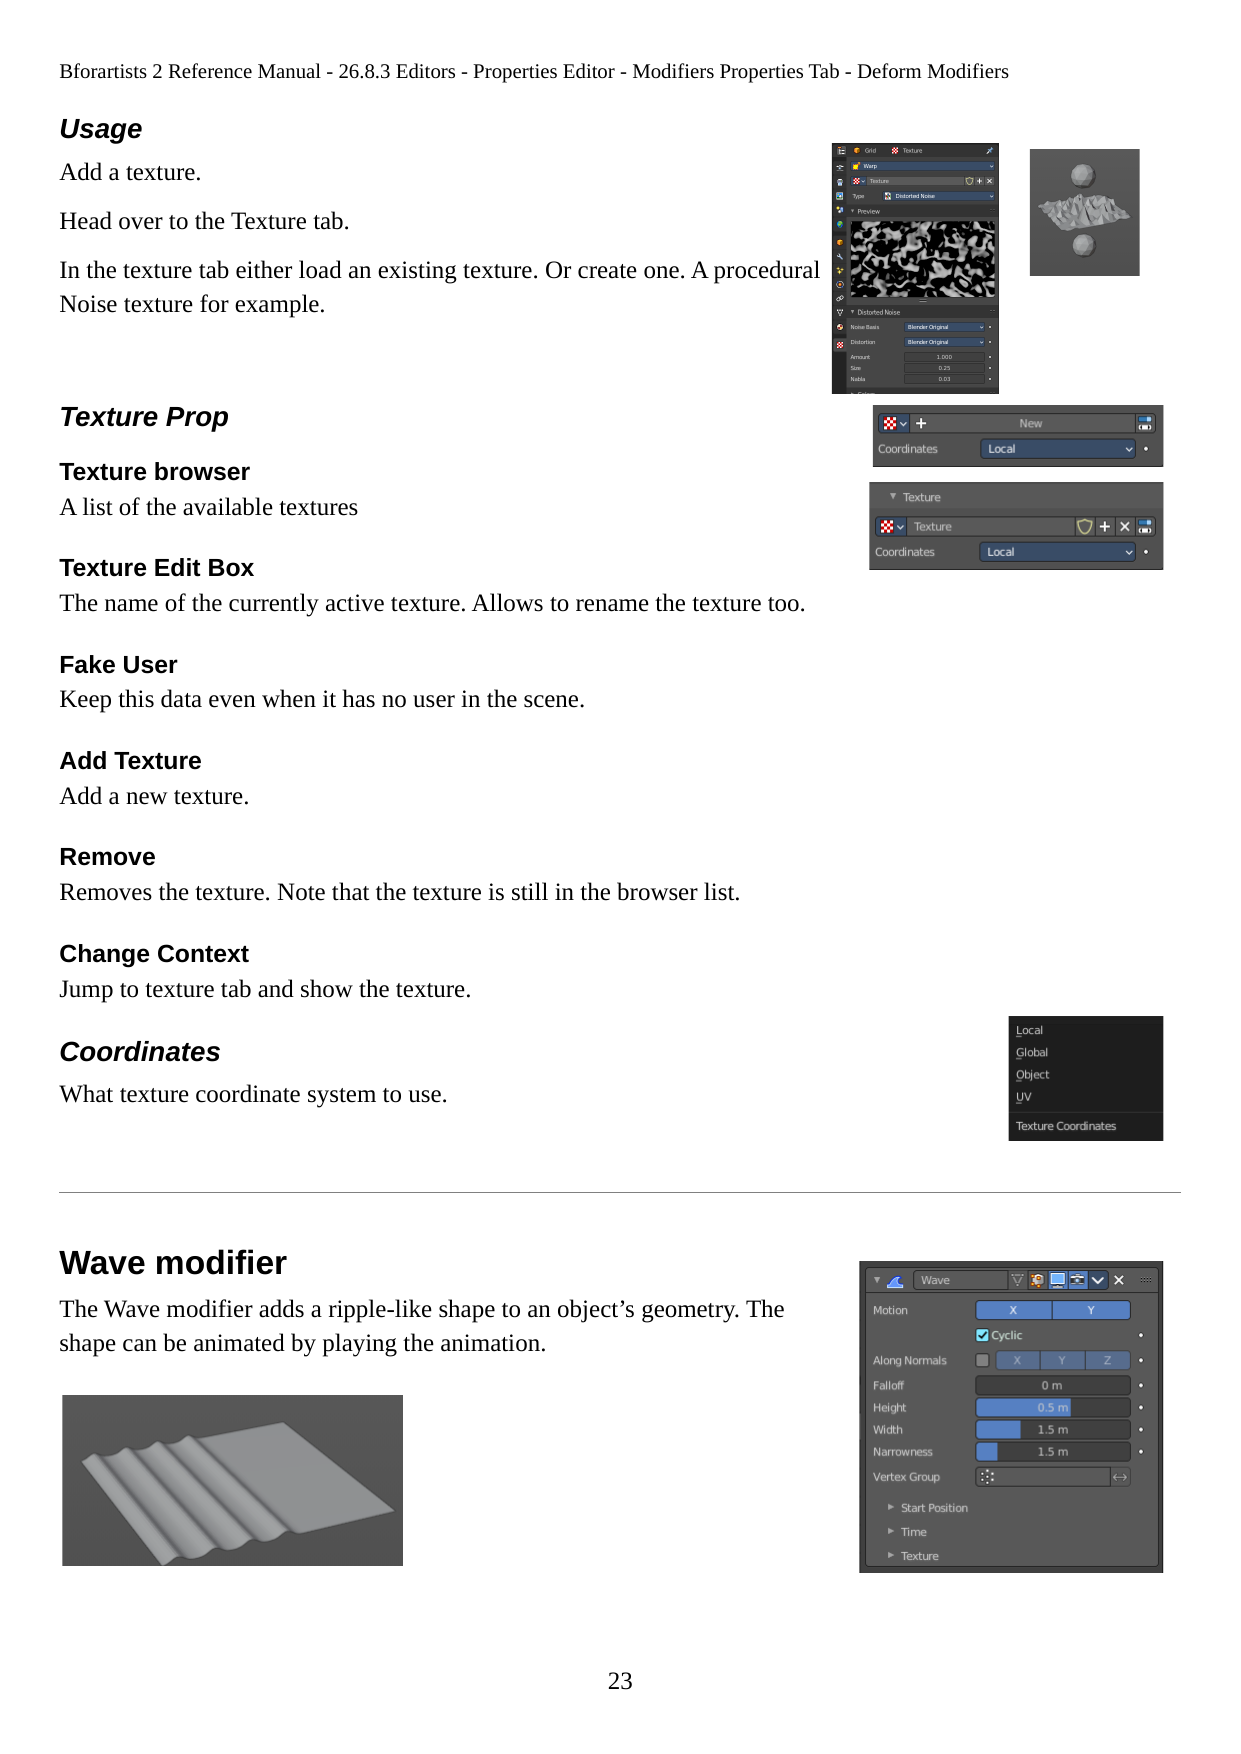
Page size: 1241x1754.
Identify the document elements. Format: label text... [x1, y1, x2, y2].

text In the texture tab either load an existing texture. Or create one. A procedural Noise texture for example. [59, 255, 831, 318]
subtitle Fake User [59, 650, 1181, 678]
subtitle [1164, 1035, 1181, 1067]
subtitle Texture browser [59, 457, 1181, 486]
text [999, 255, 1181, 318]
picture [859, 1261, 1164, 1573]
subtitle Wave modifier [59, 1243, 1181, 1281]
text A list of the available textures [59, 492, 869, 521]
text The Wave modifier adds a ripple-like shape to an object’s geometry. The shape can be animated by playing the animation. [59, 1294, 859, 1357]
subtitle Remove [59, 842, 1181, 871]
text Jump to texture tab and show the texture. [59, 974, 1181, 1002]
text Removes the texture. Note that the texture is still in the browser list. [59, 877, 1181, 906]
picture [1008, 1016, 1164, 1141]
subtitle Usage [59, 113, 1181, 144]
subtitle Change Context [59, 939, 1181, 967]
text [1140, 157, 1181, 186]
picture [831, 143, 999, 394]
picture [869, 482, 1164, 570]
text [999, 157, 1029, 186]
subtitle Coordinates [59, 1035, 1008, 1067]
text [999, 206, 1029, 235]
picture [872, 405, 1164, 467]
text Head over to the Texture tab. [59, 206, 831, 235]
text What texture coordinate system to use. [59, 1079, 1008, 1108]
text Keep this data even when it has no user in the scene. [59, 684, 1181, 713]
text [1140, 206, 1181, 235]
subtitle Texture Prop [59, 400, 1181, 432]
text Add a texture. [59, 157, 831, 186]
picture [62, 1395, 403, 1566]
subtitle Texture Edit Box [59, 553, 1181, 582]
text The name of the currently active texture. Allows to rename the texture too. [59, 588, 1181, 617]
text Add a new texture. [59, 781, 1181, 810]
subtitle Add Texture [59, 746, 1181, 775]
picture [1029, 149, 1140, 276]
